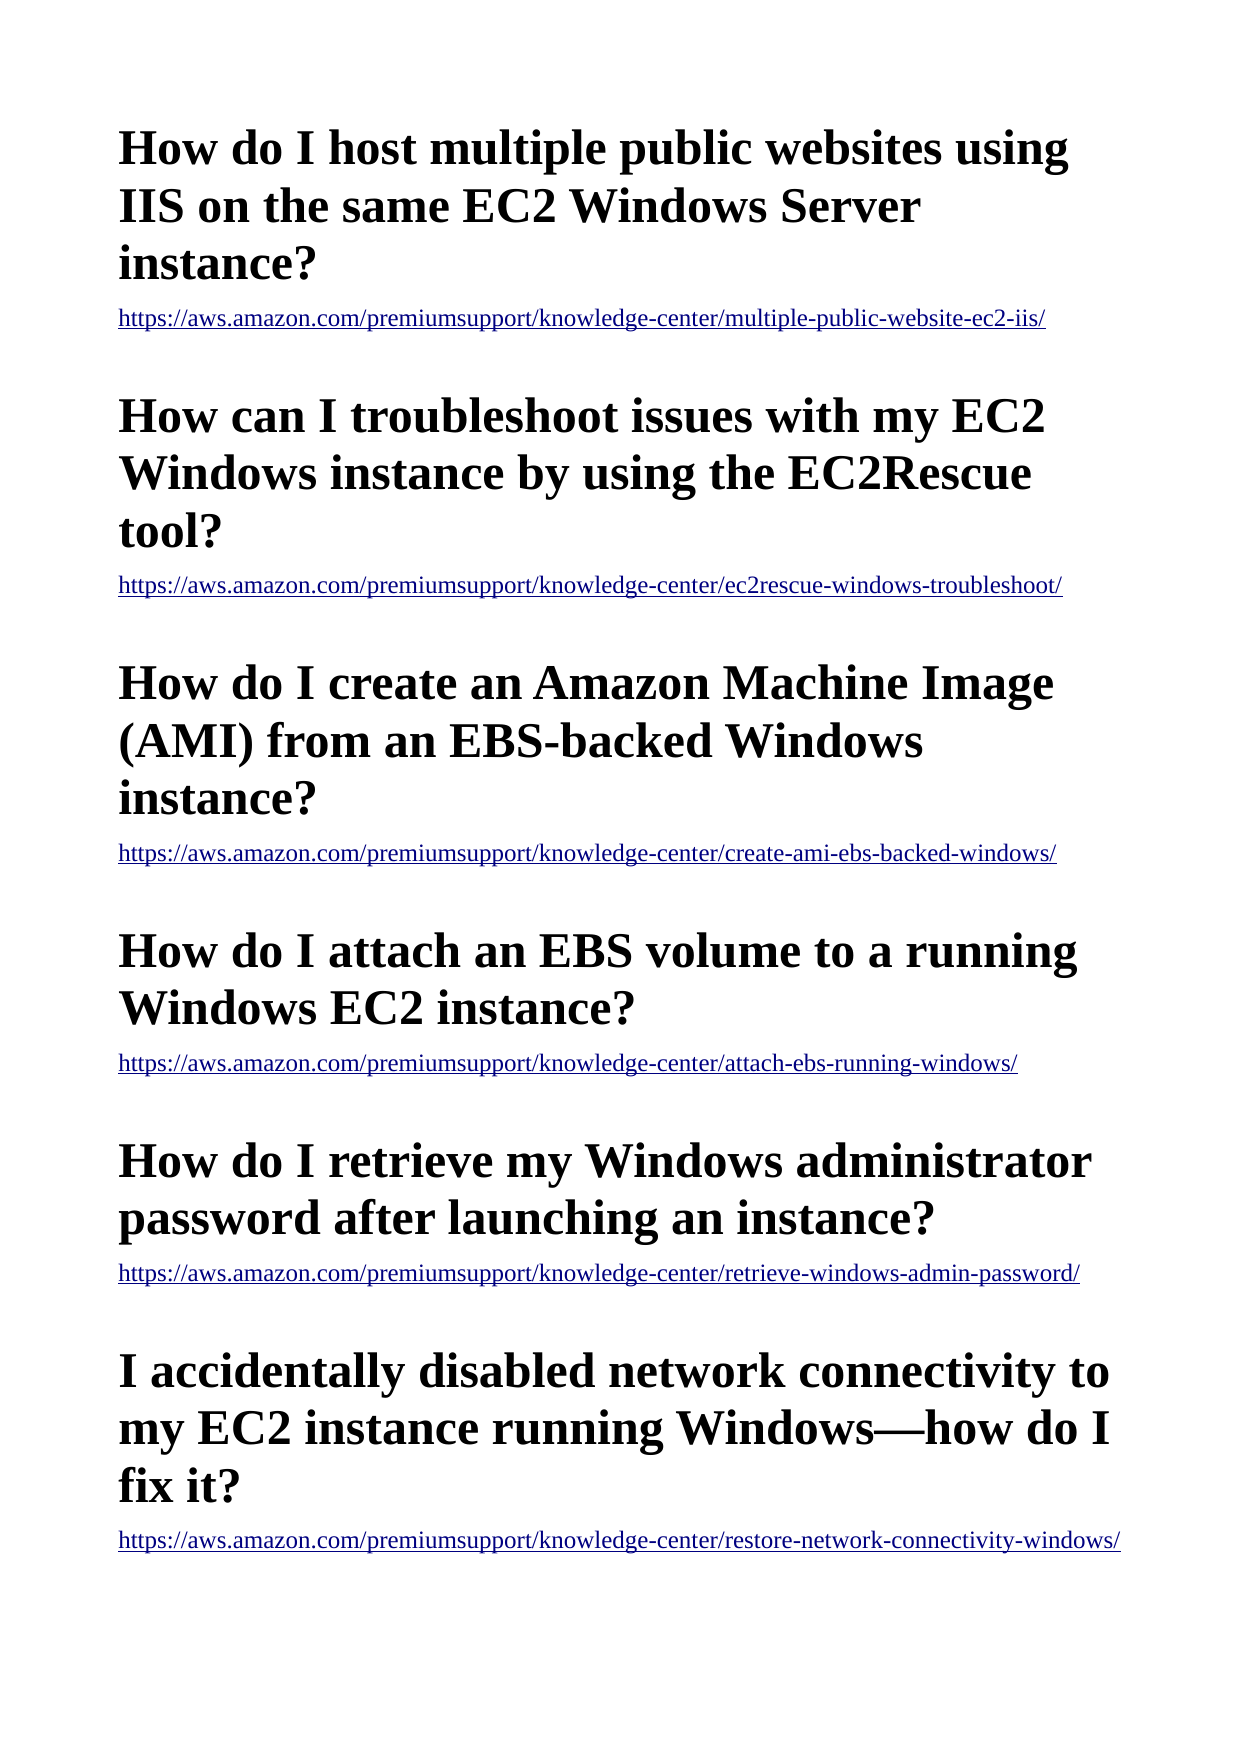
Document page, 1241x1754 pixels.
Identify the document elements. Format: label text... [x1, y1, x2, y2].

subtitle How can I troubleshoot issues with my EC2 Windows instance by using the EC2Rescue tool? [118, 386, 1122, 558]
text https://aws.amazon.com/premiumsupport/knowledge-center/attach-ebs-running-windows/ [118, 1048, 1122, 1077]
text https://aws.amazon.com/premiumsupport/knowledge-center/multiple-public-website-ec2-iis/ [118, 303, 1122, 332]
text https://aws.amazon.com/premiumsupport/knowledge-center/retrieve-windows-admin-password/ [118, 1258, 1122, 1287]
subtitle I accidentally disabled network connectivity to my EC2 instance running Windows—how do I fix it? [118, 1341, 1122, 1513]
text https://aws.amazon.com/premiumsupport/knowledge-center/restore-network-connectivity-windows/ [118, 1526, 1122, 1554]
subtitle How do I create an Amazon Machine Image (AMI) from an EBS-backed Windows instance? [118, 653, 1122, 826]
subtitle How do I attach an EBS volume to a running Windows EC2 instance? [118, 921, 1122, 1036]
subtitle How do I retrieve my Windows administrator password after launching an instance? [118, 1131, 1122, 1246]
text https://aws.amazon.com/premiumsupport/knowledge-center/create-ami-ebs-backed-windows/ [118, 838, 1122, 867]
subtitle How do I host multiple public websites using IIS on the same EC2 Windows Server instance? [118, 118, 1122, 291]
text https://aws.amazon.com/premiumsupport/knowledge-center/ec2rescue-windows-troubleshoot/ [118, 571, 1122, 599]
